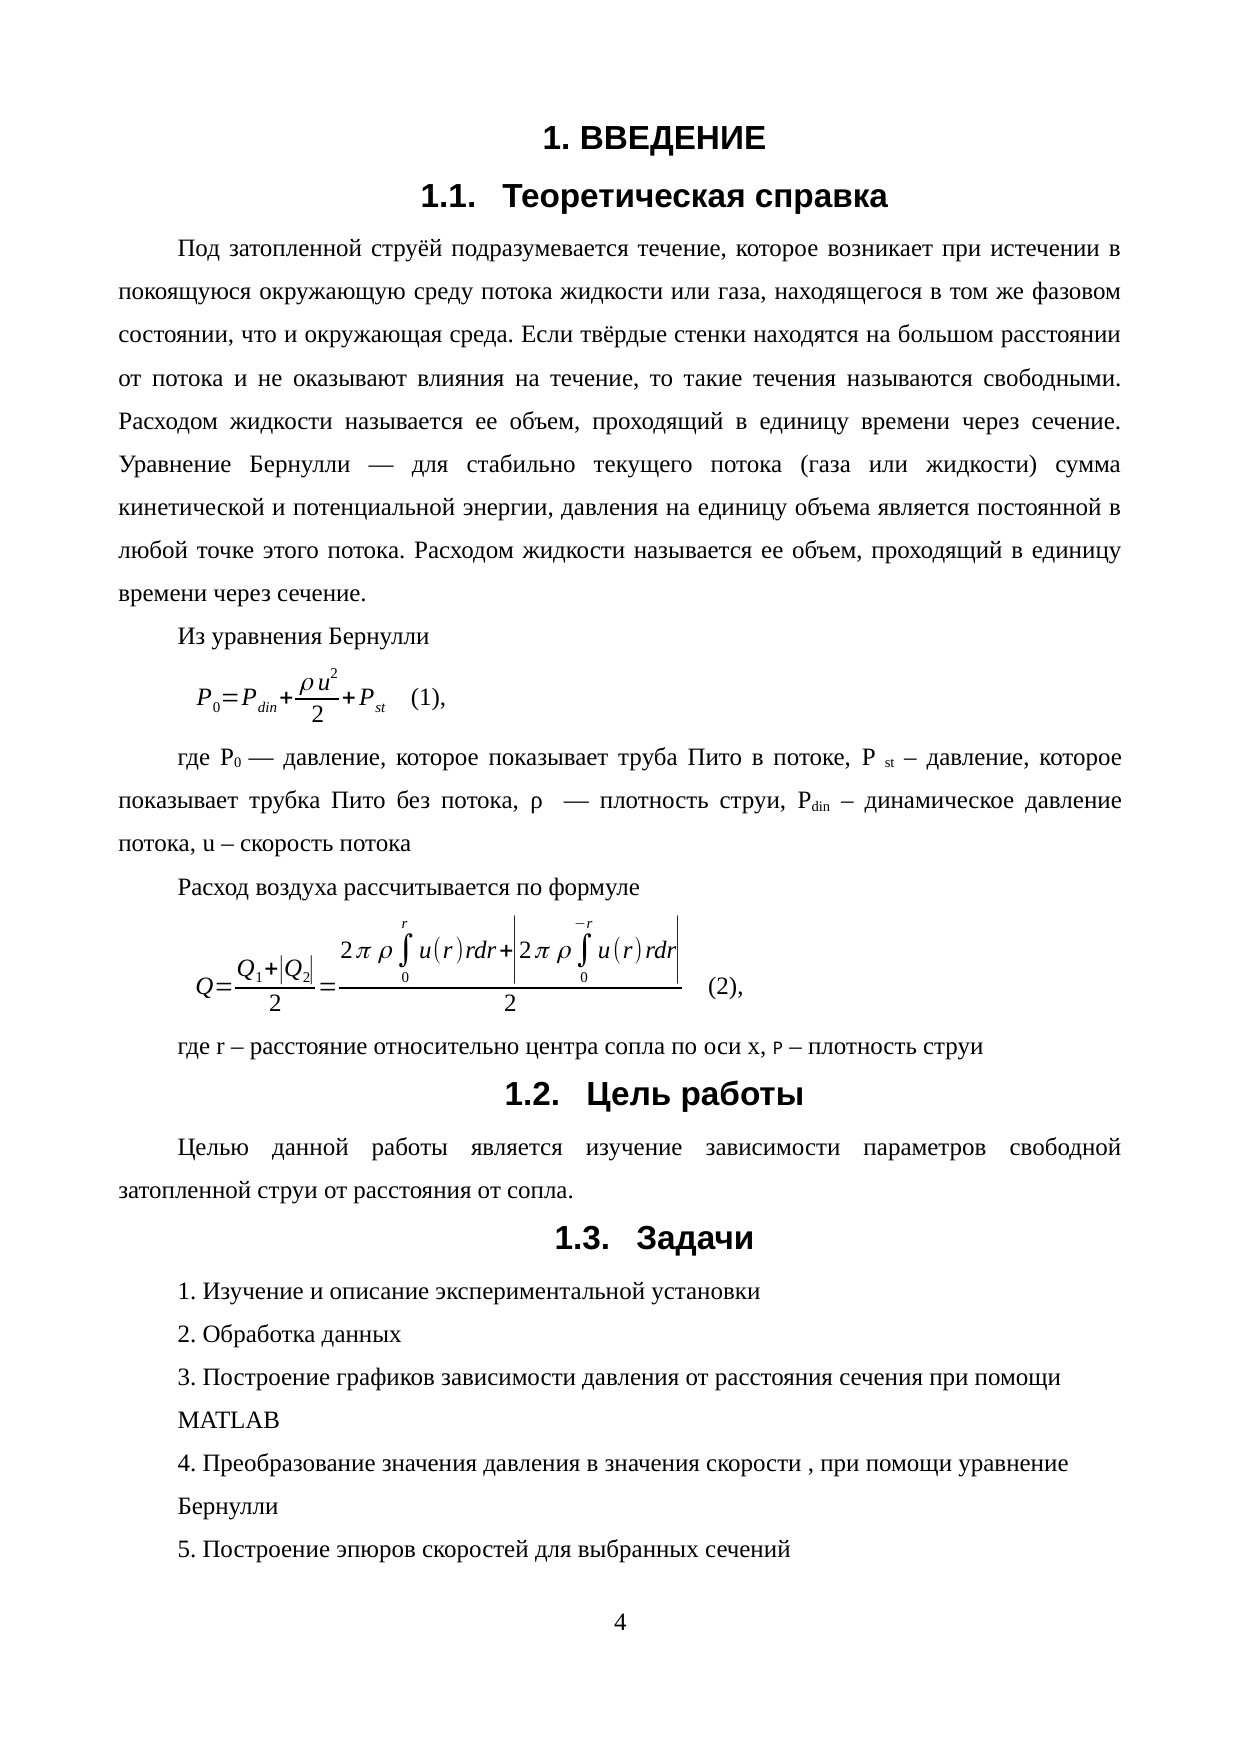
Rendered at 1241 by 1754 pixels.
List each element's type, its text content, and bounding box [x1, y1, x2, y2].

text Из уравнения Бернулли [118, 621, 1122, 650]
text 5. Построение эпюров скоростей для выбранных сечений [118, 1534, 1122, 1563]
text где P0 — давление, которое показывает труба Пито в потоке, P st – давление, которое показывает трубка Пито без потока, ρ — плотность струи, Pdin – динамическое давление потока, u – скорость потока [118, 742, 1122, 857]
text 1. Изучение и описание экспериментальной установки [118, 1276, 1122, 1304]
text MATLAB [118, 1405, 1122, 1434]
subtitle ВВЕДЕНИЕ [118, 118, 1122, 157]
text 3. Построение графиков зависимости давления от расстояния сечения при помощи [118, 1362, 1122, 1391]
text Целью данной работы является изучение зависимости параметров свободной затопленной струи от расстояния от сопла. [118, 1132, 1122, 1204]
text 4. Преобразование значения давления в значения скорости , при помощи уравнение [118, 1448, 1122, 1477]
subtitle Теоретическая справка [118, 176, 1122, 214]
text где r – расстояние относительно центра сопла по оси x, Ρ – плотность струи [118, 1031, 1122, 1060]
text Расход воздуха рассчитывается по формуле [118, 872, 1122, 900]
text Бернулли [118, 1491, 1122, 1520]
text 2. Обработка данных [118, 1319, 1122, 1348]
text Под затопленной струёй подразумевается течение, которое возникает при истечении в покоящуюся окружающую среду потока жидкости или газа, находящегося в том же фазовом состоянии, что и окружающая среда. Если твёрдые стенки находятся на большом расстоянии от потока и не оказывают влияния на течение, то такие течения называются свободными. Расходом жидкости называется ее объем, проходящий в единицу времени через сечение. Уравнение Бернулли — для стабильно текущего потока (газа или жидкости) сумма кинетической и потенциальной энергии, давления на единицу объема является постоянной в любой точке этого потока. Расходом жидкости называется ее объем, проходящий в единицу времени через сечение. [118, 233, 1122, 607]
text (1), [118, 664, 1122, 728]
subtitle Задачи [118, 1218, 1122, 1257]
subtitle Цель работы [118, 1074, 1122, 1113]
text (2), [118, 915, 1122, 1017]
